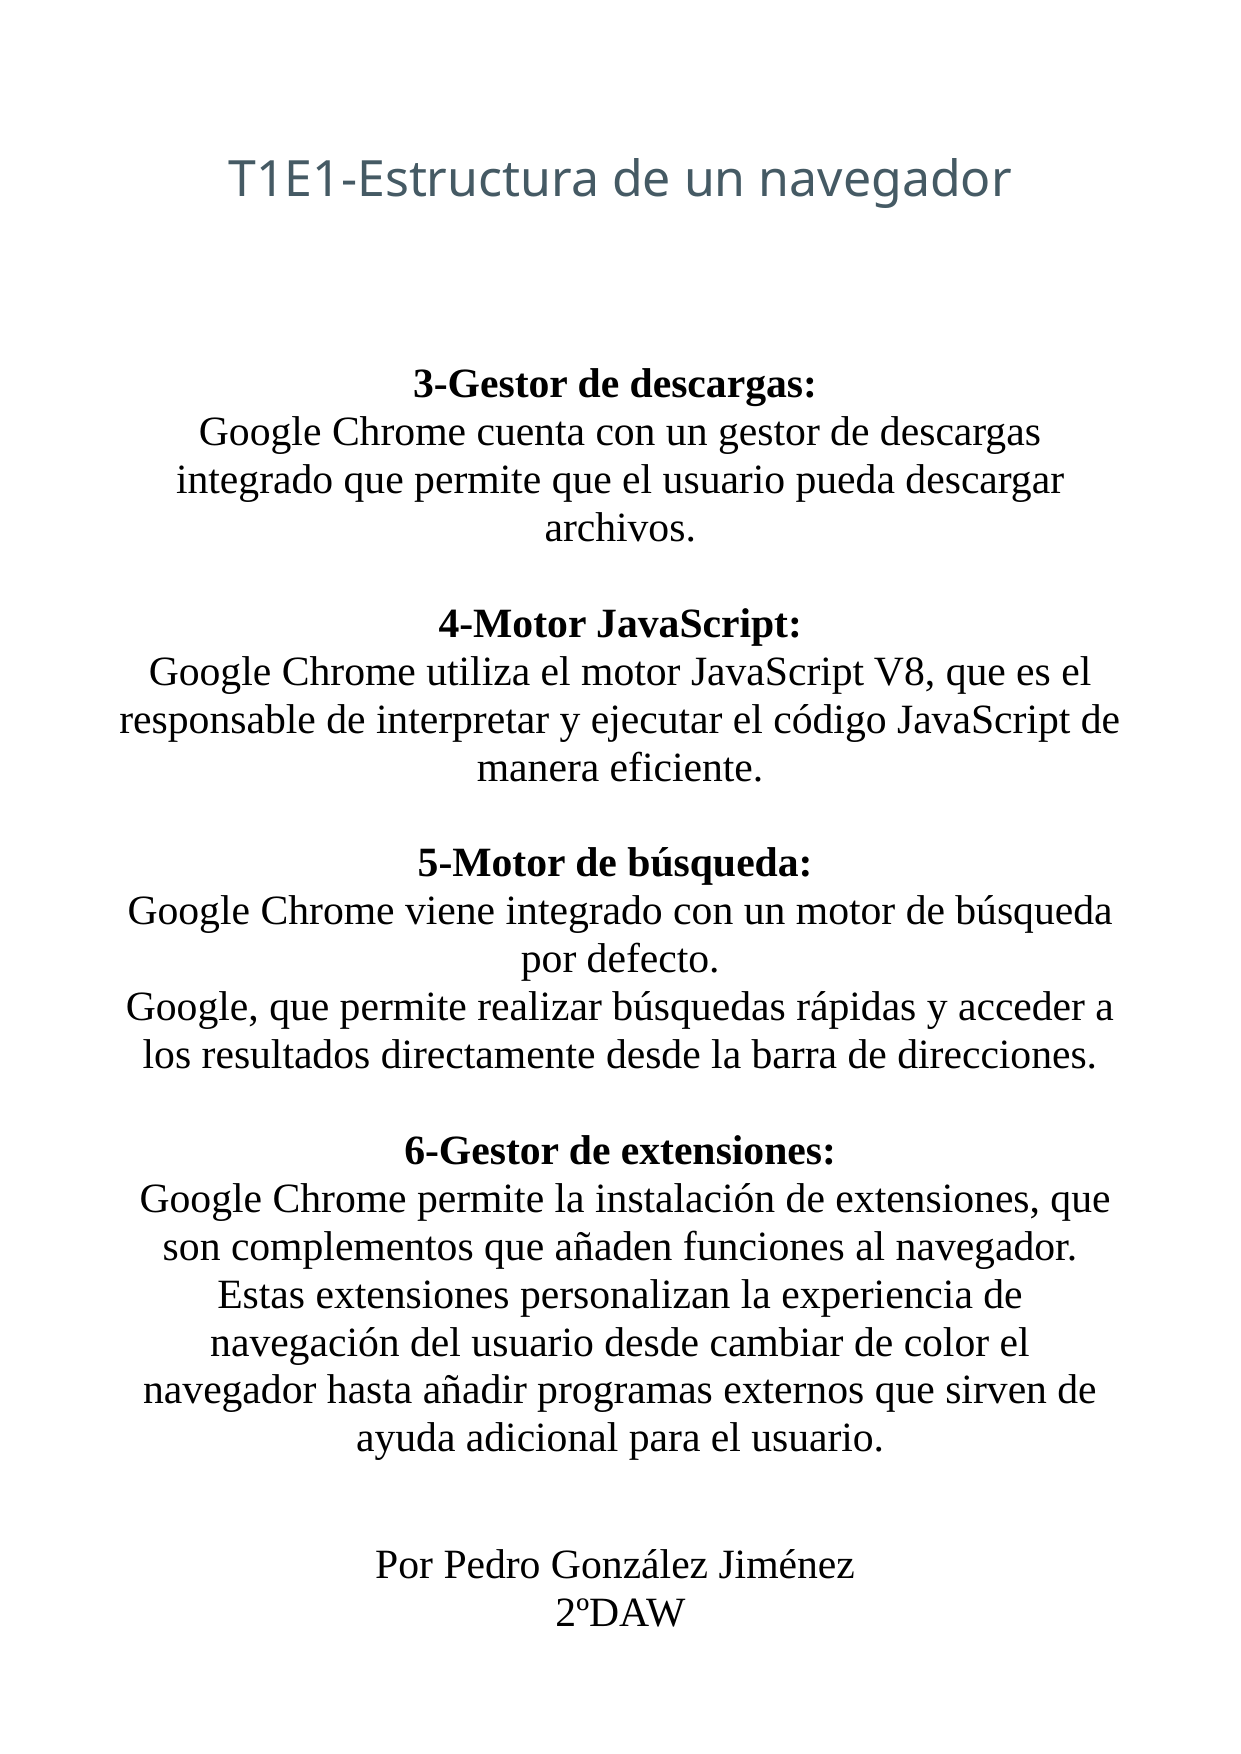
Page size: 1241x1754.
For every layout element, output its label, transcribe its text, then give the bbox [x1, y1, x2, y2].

text Google, que permite realizar búsquedas rápidas y acceder a los resultados directamente desde la barra de direcciones. [118, 982, 1122, 1077]
text Google Chrome permite la instalación de extensiones, que son complementos que añaden funciones al navegador. Estas extensiones personalizan la experiencia de navegación del usuario desde cambiar de color el navegador hasta añadir programas externos que sirven de ayuda adicional para el usuario. [118, 1173, 1122, 1461]
text 4-Motor JavaScript: [118, 598, 1122, 646]
text 3-Gestor de descargas: [118, 359, 1122, 407]
text Google Chrome viene integrado con un motor de búsqueda por defecto. [118, 886, 1122, 982]
text Google Chrome utiliza el motor JavaScript V8, que es el responsable de interpretar y ejecutar el código JavaScript de manera eficiente. [118, 646, 1122, 790]
text 5-Motor de búsqueda: [118, 838, 1122, 886]
text 6-Gestor de extensiones: [118, 1125, 1122, 1173]
text Google Chrome cuenta con un gestor de descargas integrado que permite que el usuario pueda descargar archivos. [118, 407, 1122, 550]
